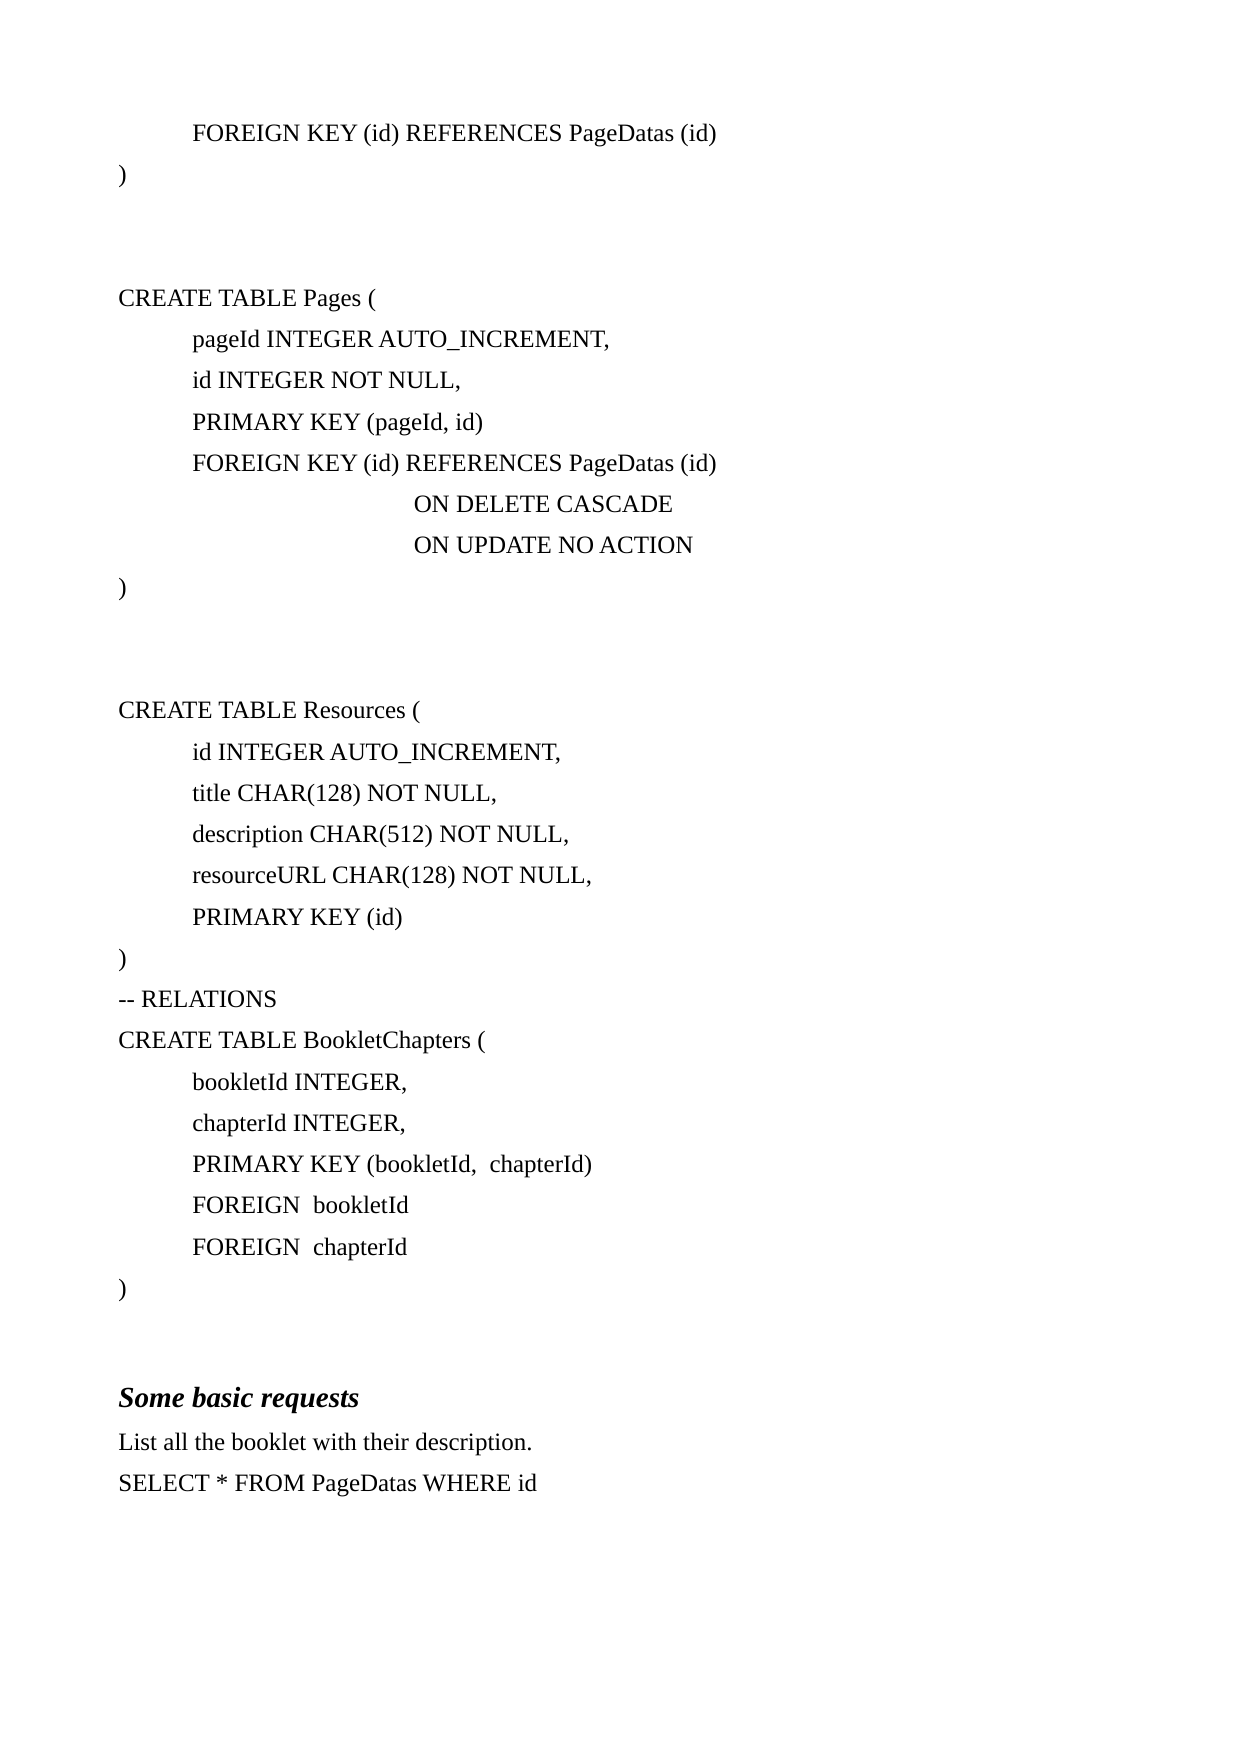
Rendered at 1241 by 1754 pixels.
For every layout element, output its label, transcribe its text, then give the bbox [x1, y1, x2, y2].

text FOREIGN KEY (id) REFERENCES PageDatas (id) [118, 118, 1122, 147]
text -- RELATIONS [118, 984, 1122, 1013]
text PRIMARY KEY (id) [118, 902, 1122, 931]
text ON UPDATE NO ACTION [118, 531, 1122, 559]
text CREATE TABLE Resources ( [118, 696, 1122, 724]
text FOREIGN bookletId [118, 1191, 1122, 1219]
text chapterId INTEGER, [118, 1108, 1122, 1137]
text bookletId INTEGER, [118, 1067, 1122, 1096]
text id INTEGER AUTO_INCREMENT, [118, 737, 1122, 766]
text id INTEGER NOT NULL, [118, 366, 1122, 394]
text FOREIGN KEY (id) REFERENCES PageDatas (id) [118, 448, 1122, 477]
text FOREIGN chapterId [118, 1232, 1122, 1261]
text title CHAR(128) NOT NULL, [118, 778, 1122, 807]
text CREATE TABLE Pages ( [118, 283, 1122, 312]
text PRIMARY KEY (bookletId, chapterId) [118, 1149, 1122, 1178]
text SELECT * FROM PageDatas WHERE id [118, 1468, 1122, 1497]
text pageId INTEGER AUTO_INCREMENT, [118, 324, 1122, 353]
text CREATE TABLE BookletChapters ( [118, 1026, 1122, 1054]
text PRIMARY KEY (pageId, id) [118, 407, 1122, 436]
subtitle Some basic requests [118, 1381, 1122, 1414]
text resourceURL CHAR(128) NOT NULL, [118, 861, 1122, 889]
text ) [118, 572, 1122, 601]
text ON DELETE CASCADE [118, 489, 1122, 518]
text description CHAR(512) NOT NULL, [118, 819, 1122, 848]
text ) [118, 943, 1122, 972]
text List all the booklet with their description. [118, 1427, 1122, 1455]
text ) [118, 1273, 1122, 1302]
text ) [118, 159, 1122, 188]
